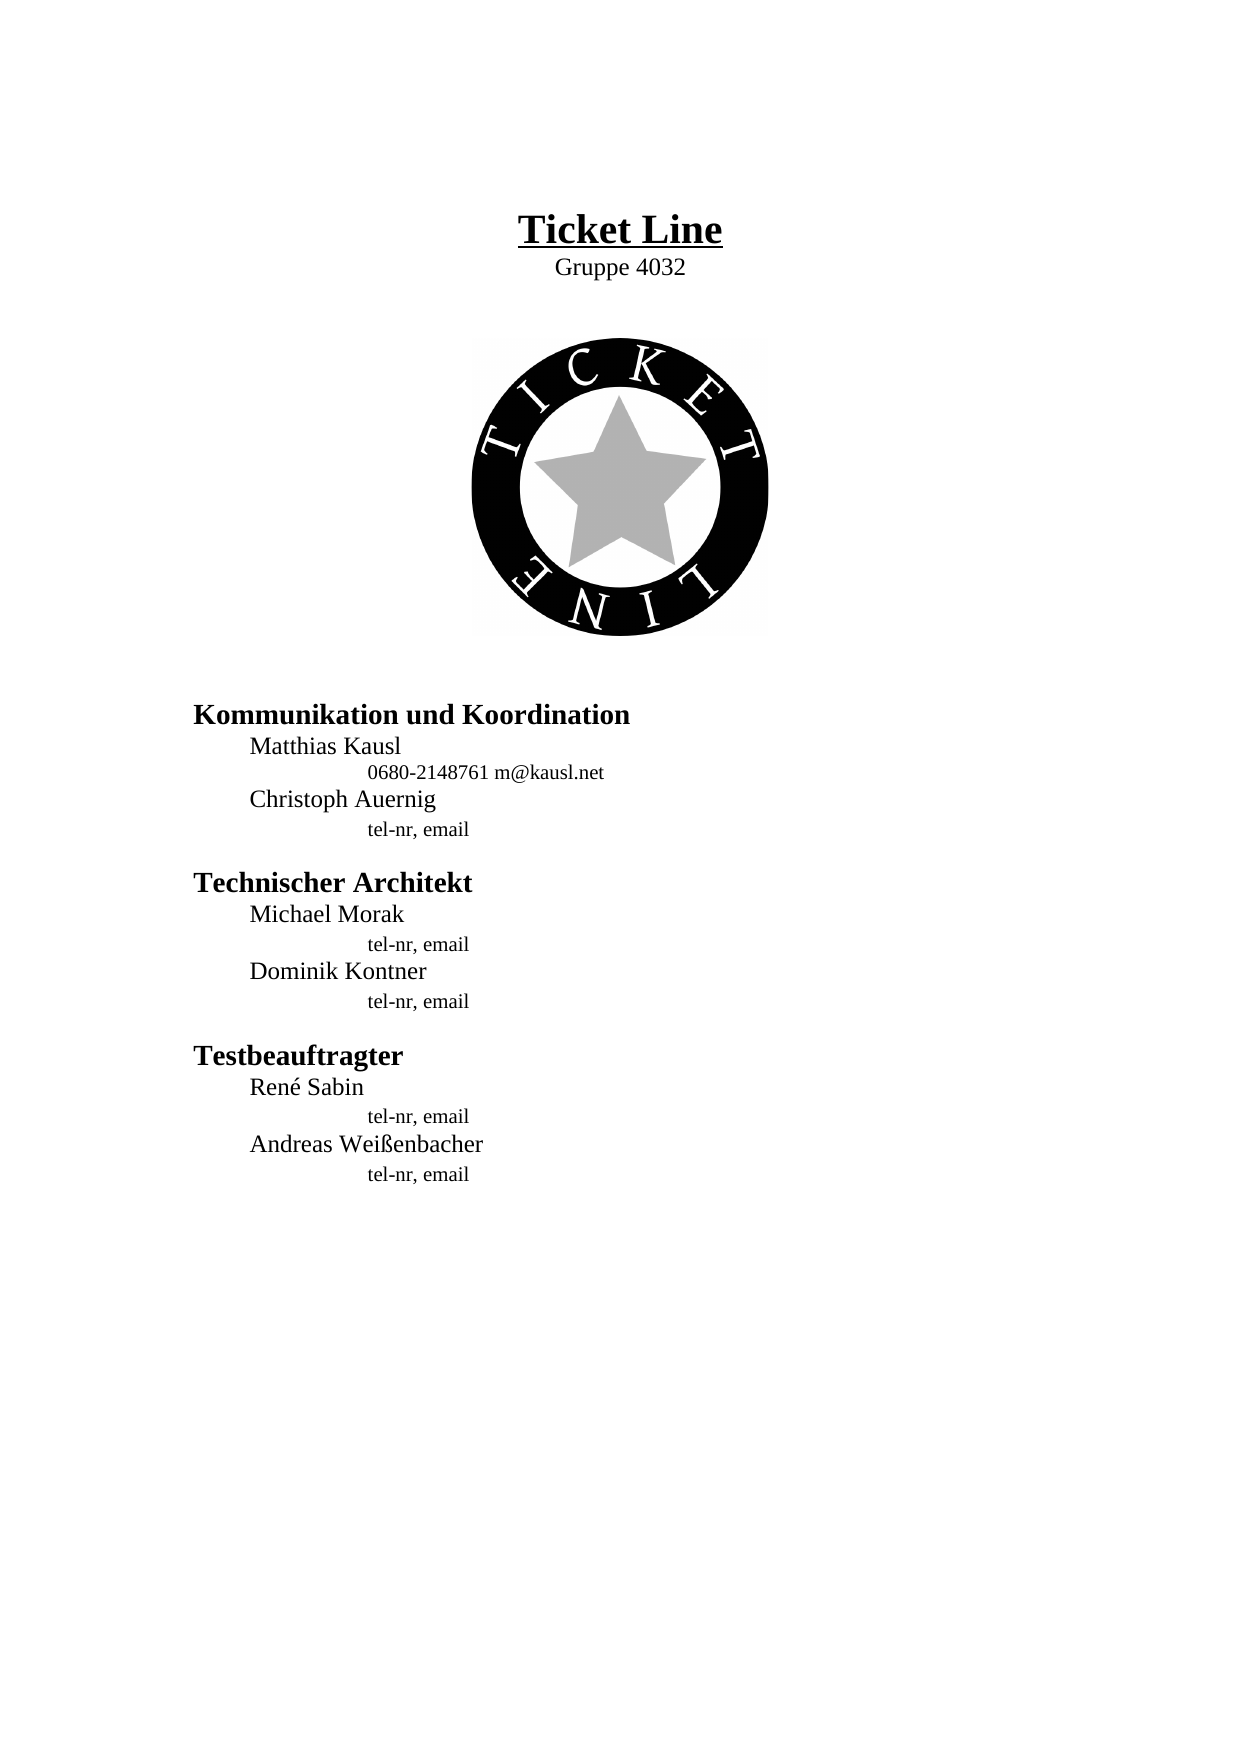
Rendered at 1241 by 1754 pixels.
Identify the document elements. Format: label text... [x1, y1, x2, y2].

picture [471, 338, 769, 636]
text Christoph Auernig [249, 784, 1122, 813]
text René Sabin [249, 1072, 1122, 1100]
text Gruppe 4032 [118, 252, 1122, 281]
text tel-nr, email [249, 1100, 1122, 1129]
text Ticket Line [118, 204, 1122, 252]
text Dominik Kontner [249, 956, 1122, 985]
text Kommunikation und Koordination [193, 697, 1122, 731]
text tel-nr, email [249, 813, 1122, 841]
text tel-nr, email [249, 1158, 1122, 1187]
text Andreas Weißenbacher [249, 1129, 1122, 1158]
text Matthias Kausl [249, 731, 1122, 760]
text tel-nr, email [249, 985, 1122, 1014]
text tel-nr, email [249, 928, 1122, 956]
text 0680-2148761 m@kausl.net [249, 760, 1122, 784]
text Testbeauftragter [193, 1038, 1122, 1072]
text Michael Morak [249, 899, 1122, 928]
text Technischer Architekt [193, 865, 1122, 899]
